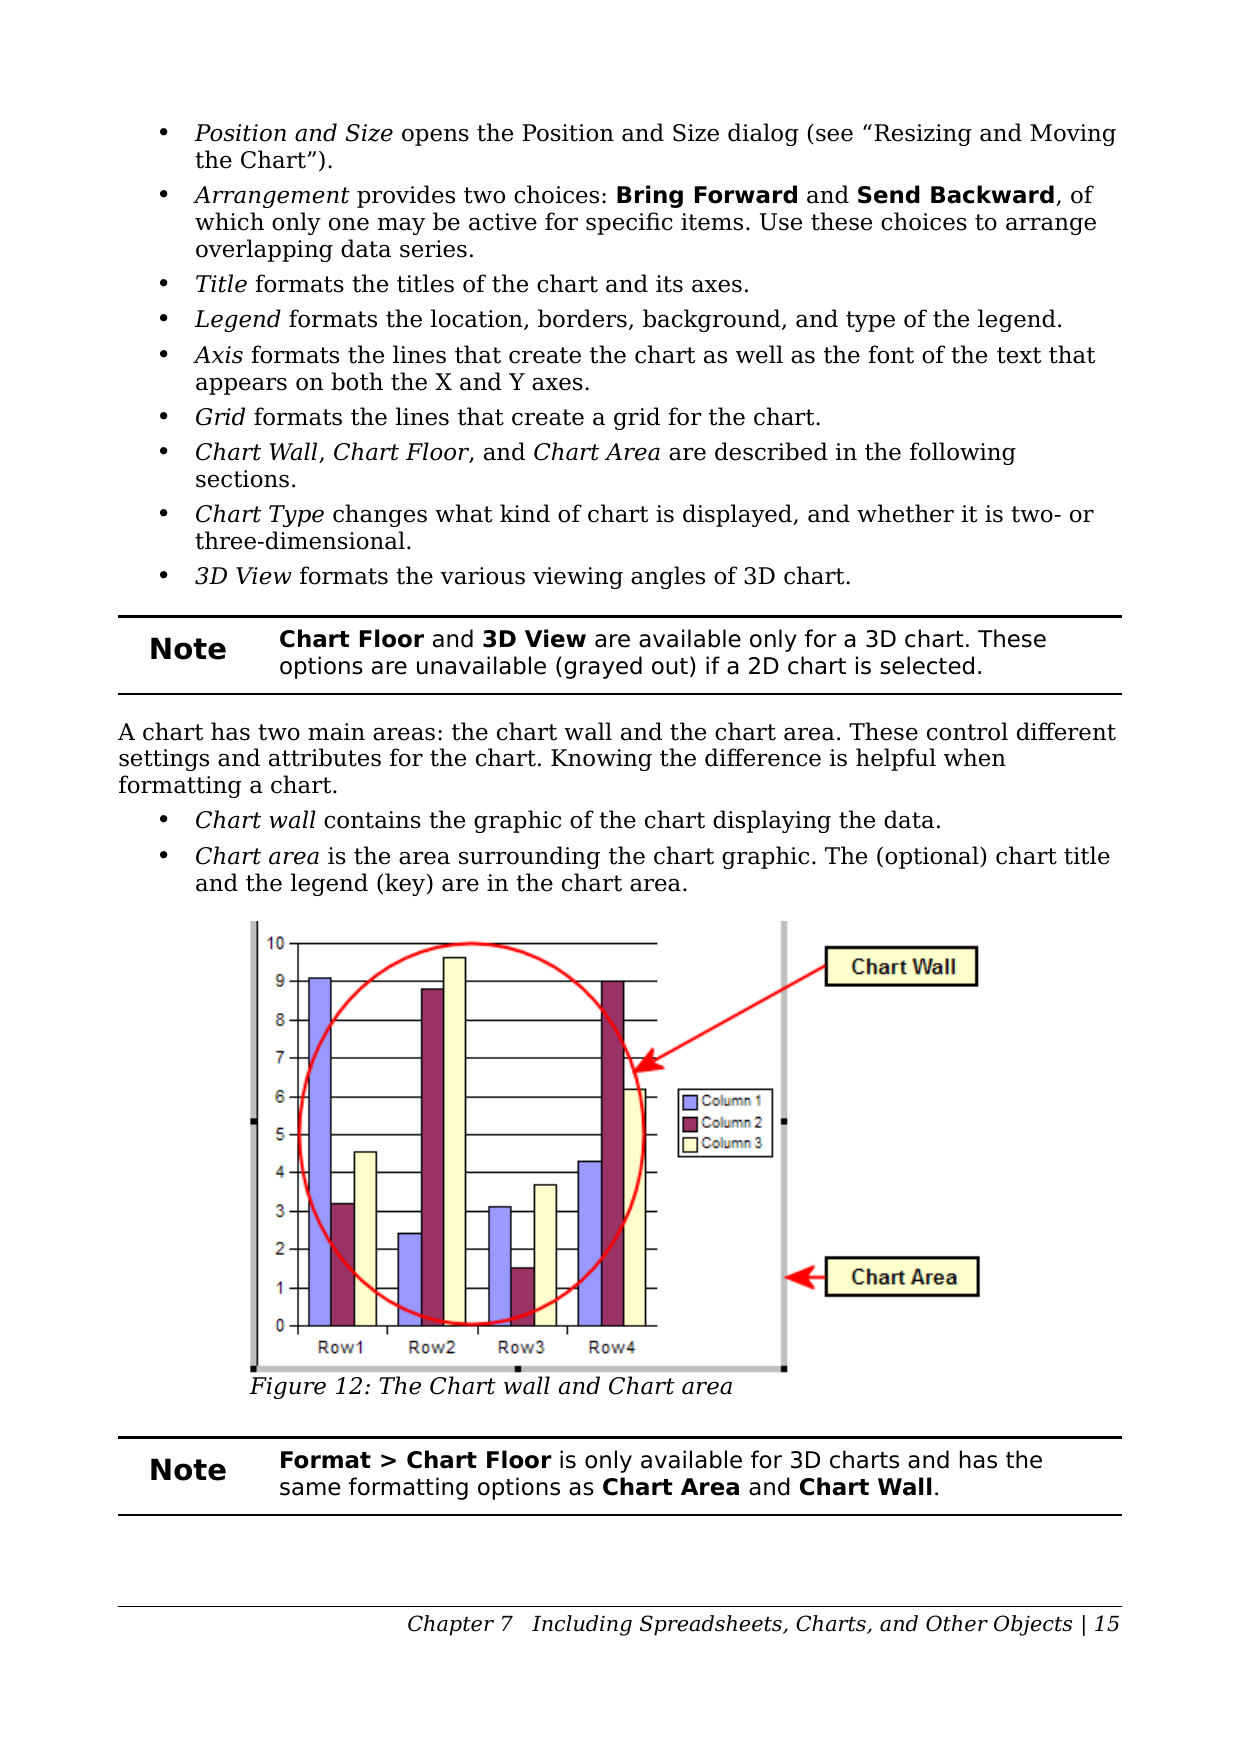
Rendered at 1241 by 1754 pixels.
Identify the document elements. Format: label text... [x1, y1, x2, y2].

list Title formats the titles of the chart and its axes. [156, 269, 1122, 298]
list A chart has two main areas: the chart wall and the chart area. These control different settings and attributes for the chart. Knowing the difference is helpful when formatting a chart. [118, 719, 1122, 799]
text Figure 12: The Chart wall and Chart area [250, 1374, 991, 1400]
list Arrangement provides two choices: Bring Forward and Send Backward, of which only one may be active for specific items. Use these choices to arrange overlapping data series. [156, 180, 1122, 263]
list Chart Wall, Chart Floor, and Chart Area are described in the following sections. [156, 437, 1122, 493]
table_header Note [118, 1439, 257, 1514]
list Axis formats the lines that create the chart as well as the font of the text that appears on both the X and Y axes. [156, 340, 1122, 396]
list Chart Type changes what kind of chart is displayed, and whether it is two- or three-dimensional. [156, 499, 1122, 555]
list 3D View formats the various viewing angles of 3D chart. [156, 561, 1122, 591]
table_header Note [118, 618, 257, 693]
list Chart wall contains the graphic of the chart displaying the data. [156, 805, 1122, 834]
list Grid formats the lines that create a grid for the chart. [156, 402, 1122, 431]
picture [249, 921, 991, 1374]
list Position and Size opens the Position and Size dialog (see “Resizing and Moving the Chart”). [156, 118, 1122, 174]
table_header Format > Chart Floor is only available for 3D charts and has the same formatting options as Chart Area and Chart Wall. [258, 1439, 1122, 1514]
table_header Chart Floor and 3D View are available only for a 3D chart. These options are unavailable (grayed out) if a 2D chart is selected. [258, 618, 1122, 693]
list Chart area is the area surrounding the chart graphic. The (optional) chart title and the legend (key) are in the chart area. [156, 841, 1122, 897]
list Legend formats the location, borders, background, and type of the legend. [156, 304, 1122, 333]
